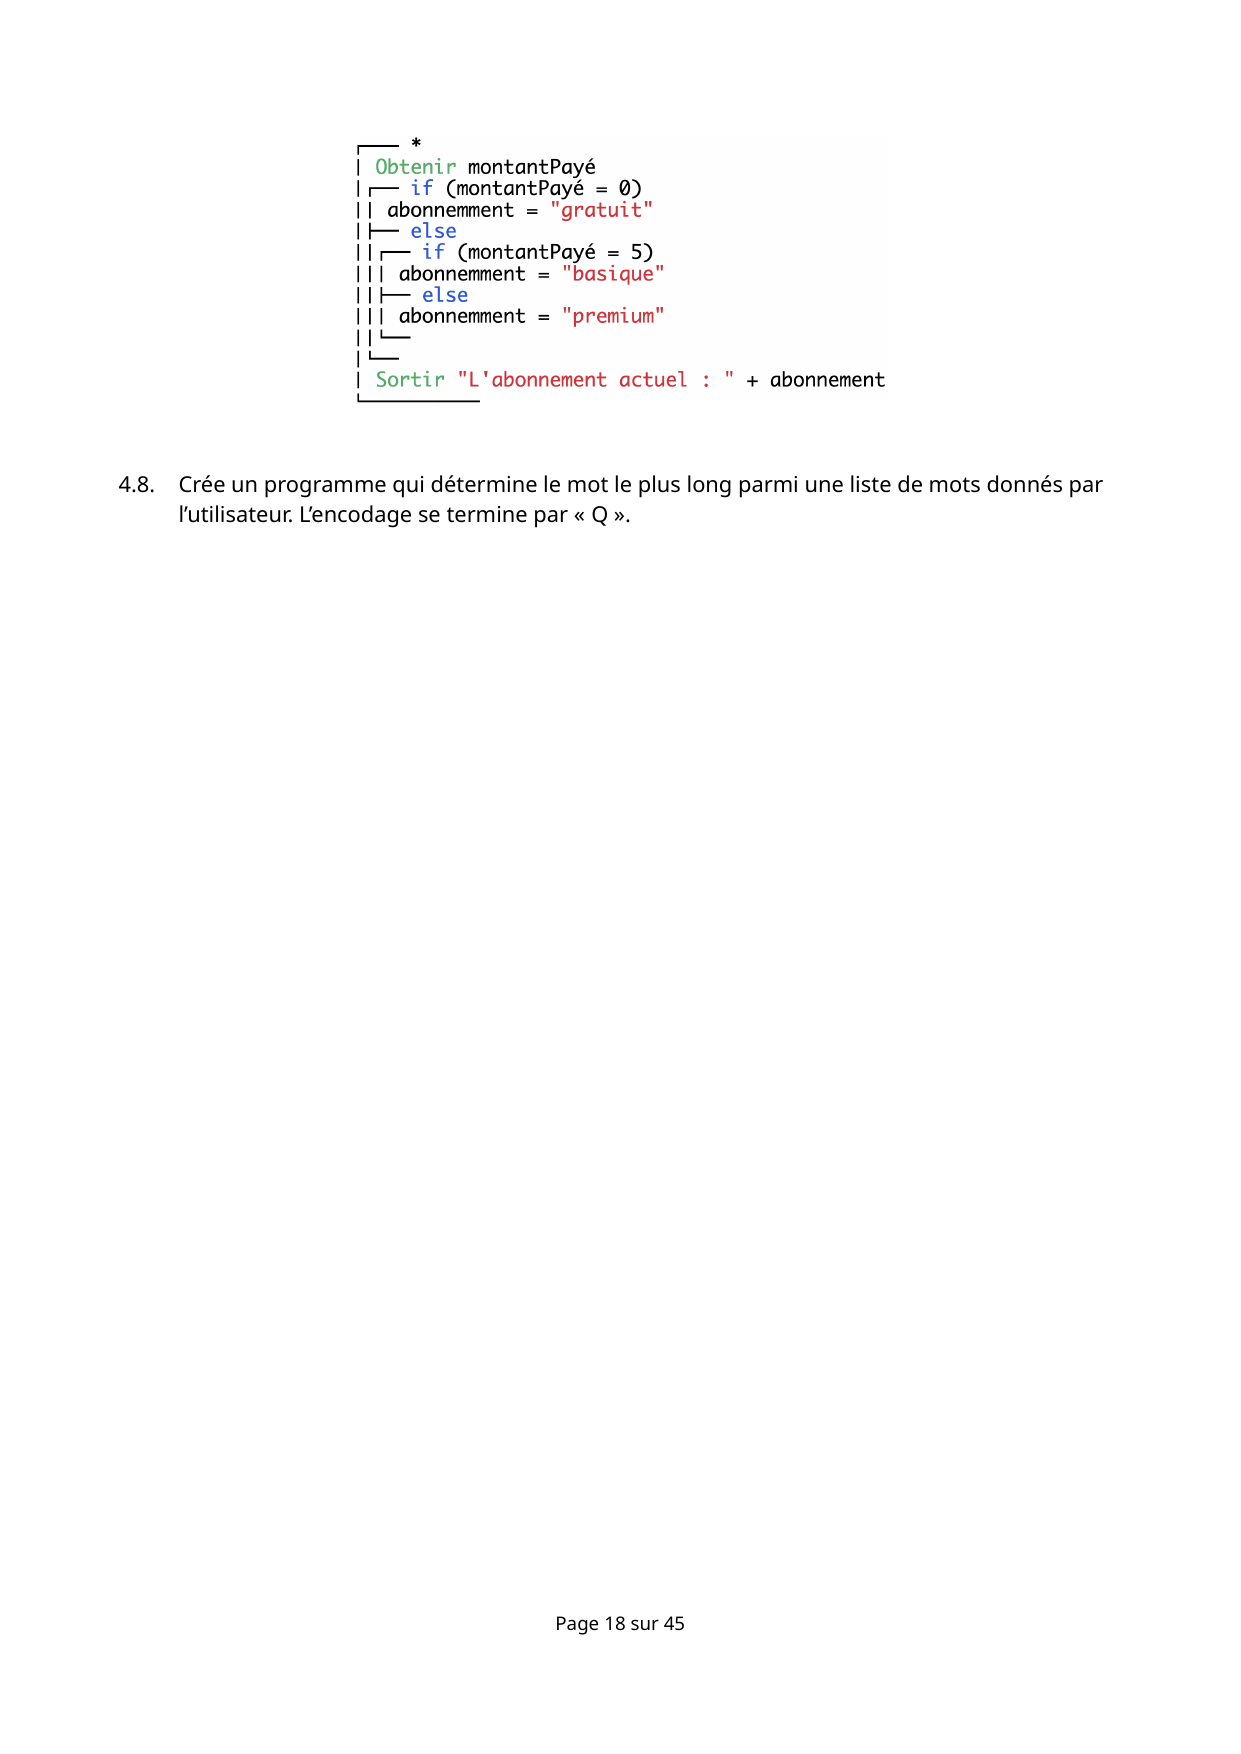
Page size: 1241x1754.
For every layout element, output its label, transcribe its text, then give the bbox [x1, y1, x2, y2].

picture [352, 135, 888, 407]
subtitle Crée un programme qui détermine le mot le plus long parmi une liste de mots donnés par l’utilisateur. L’encodage se termine par « Q ». [118, 469, 1122, 528]
